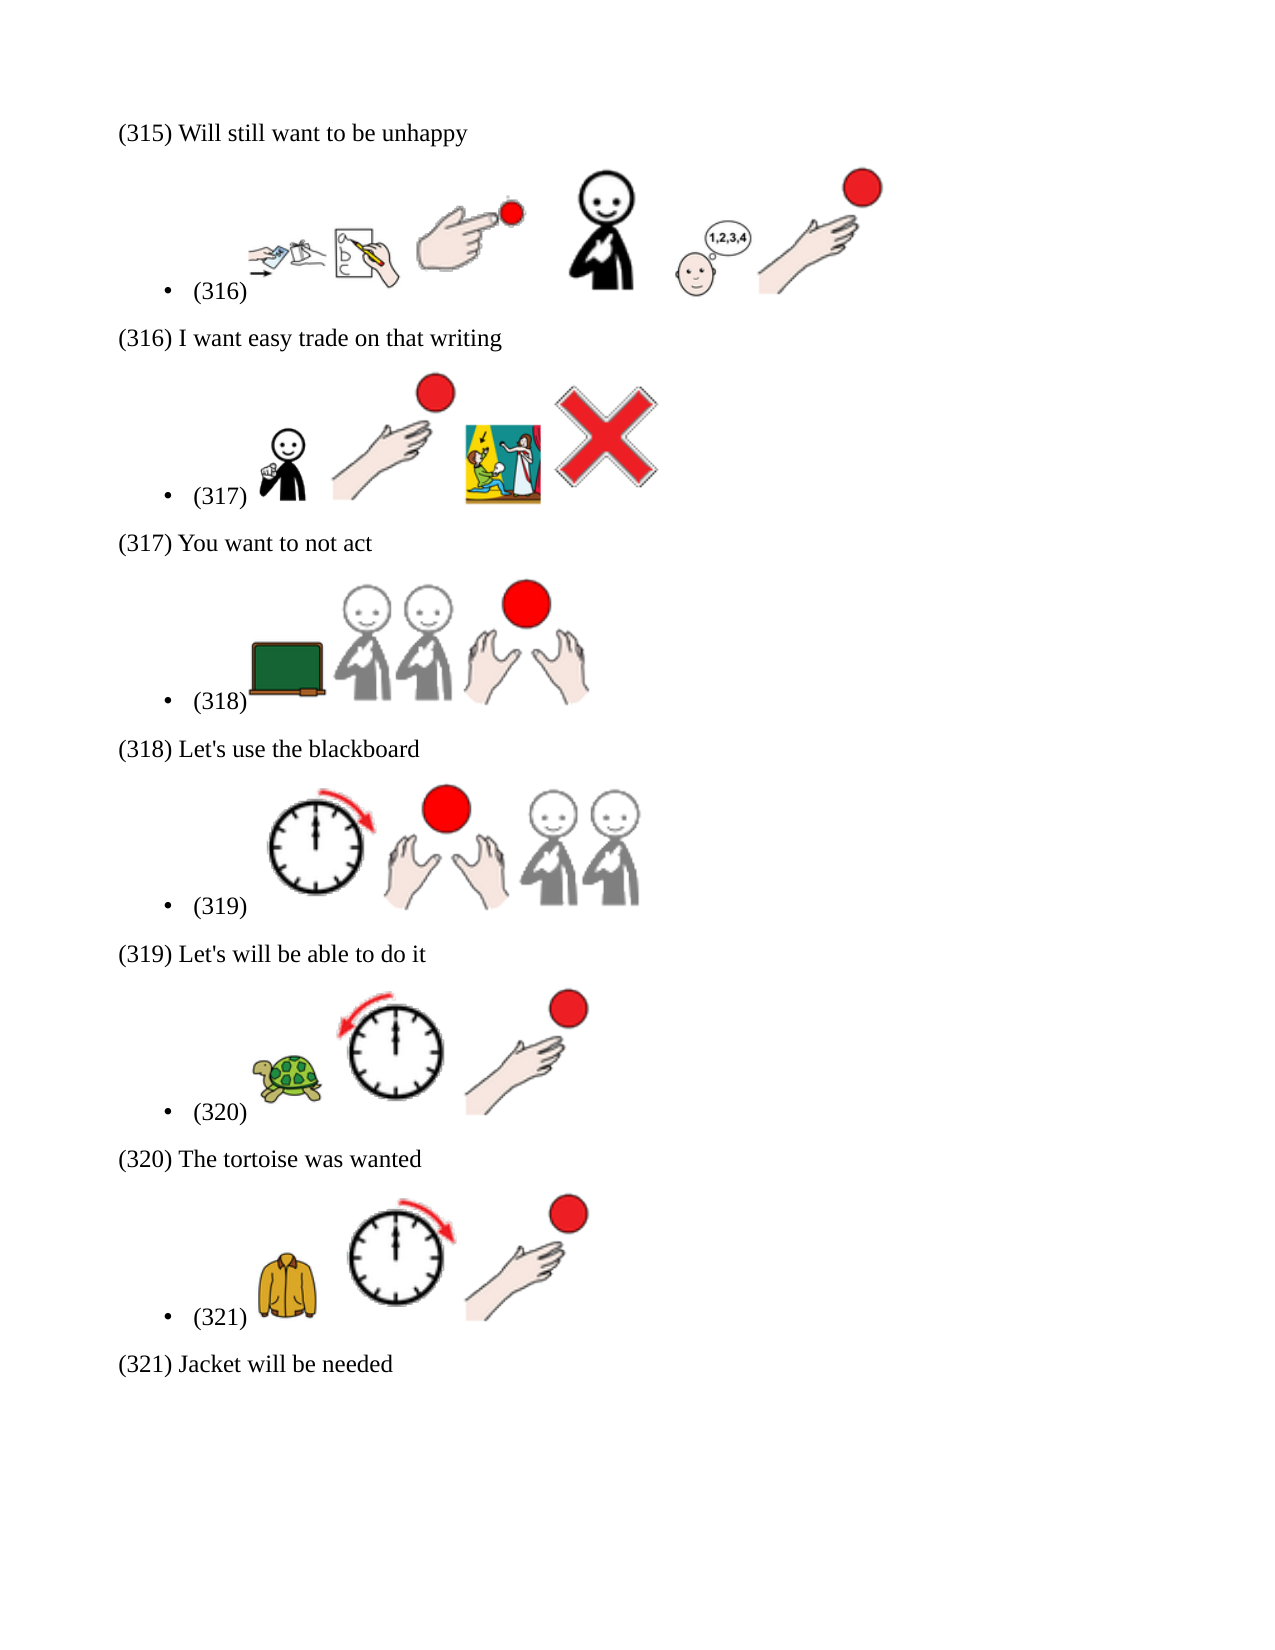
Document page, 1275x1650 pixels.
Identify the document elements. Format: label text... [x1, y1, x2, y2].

text (319) Let's will be able to do it [118, 939, 1157, 968]
list (316) [164, 166, 1157, 304]
list (320) [164, 987, 1157, 1125]
text (318) Let's use the blackboard [118, 734, 1157, 762]
picture [247, 576, 594, 710]
text (317) You want to not act [118, 528, 1157, 557]
picture [247, 781, 648, 915]
text (321) Jacket will be needed [118, 1349, 1157, 1378]
list (318) [164, 576, 1157, 715]
list (317) [164, 371, 1157, 510]
picture [247, 165, 888, 299]
list (321) [164, 1192, 1157, 1331]
picture [247, 986, 594, 1120]
text (316) I want easy trade on that writing [118, 323, 1157, 352]
picture [247, 371, 674, 505]
text (320) The tortoise was wanted [118, 1144, 1157, 1173]
picture [247, 1191, 594, 1326]
text (315) Will still want to be unhappy [118, 118, 1157, 147]
list (319) [164, 781, 1157, 920]
